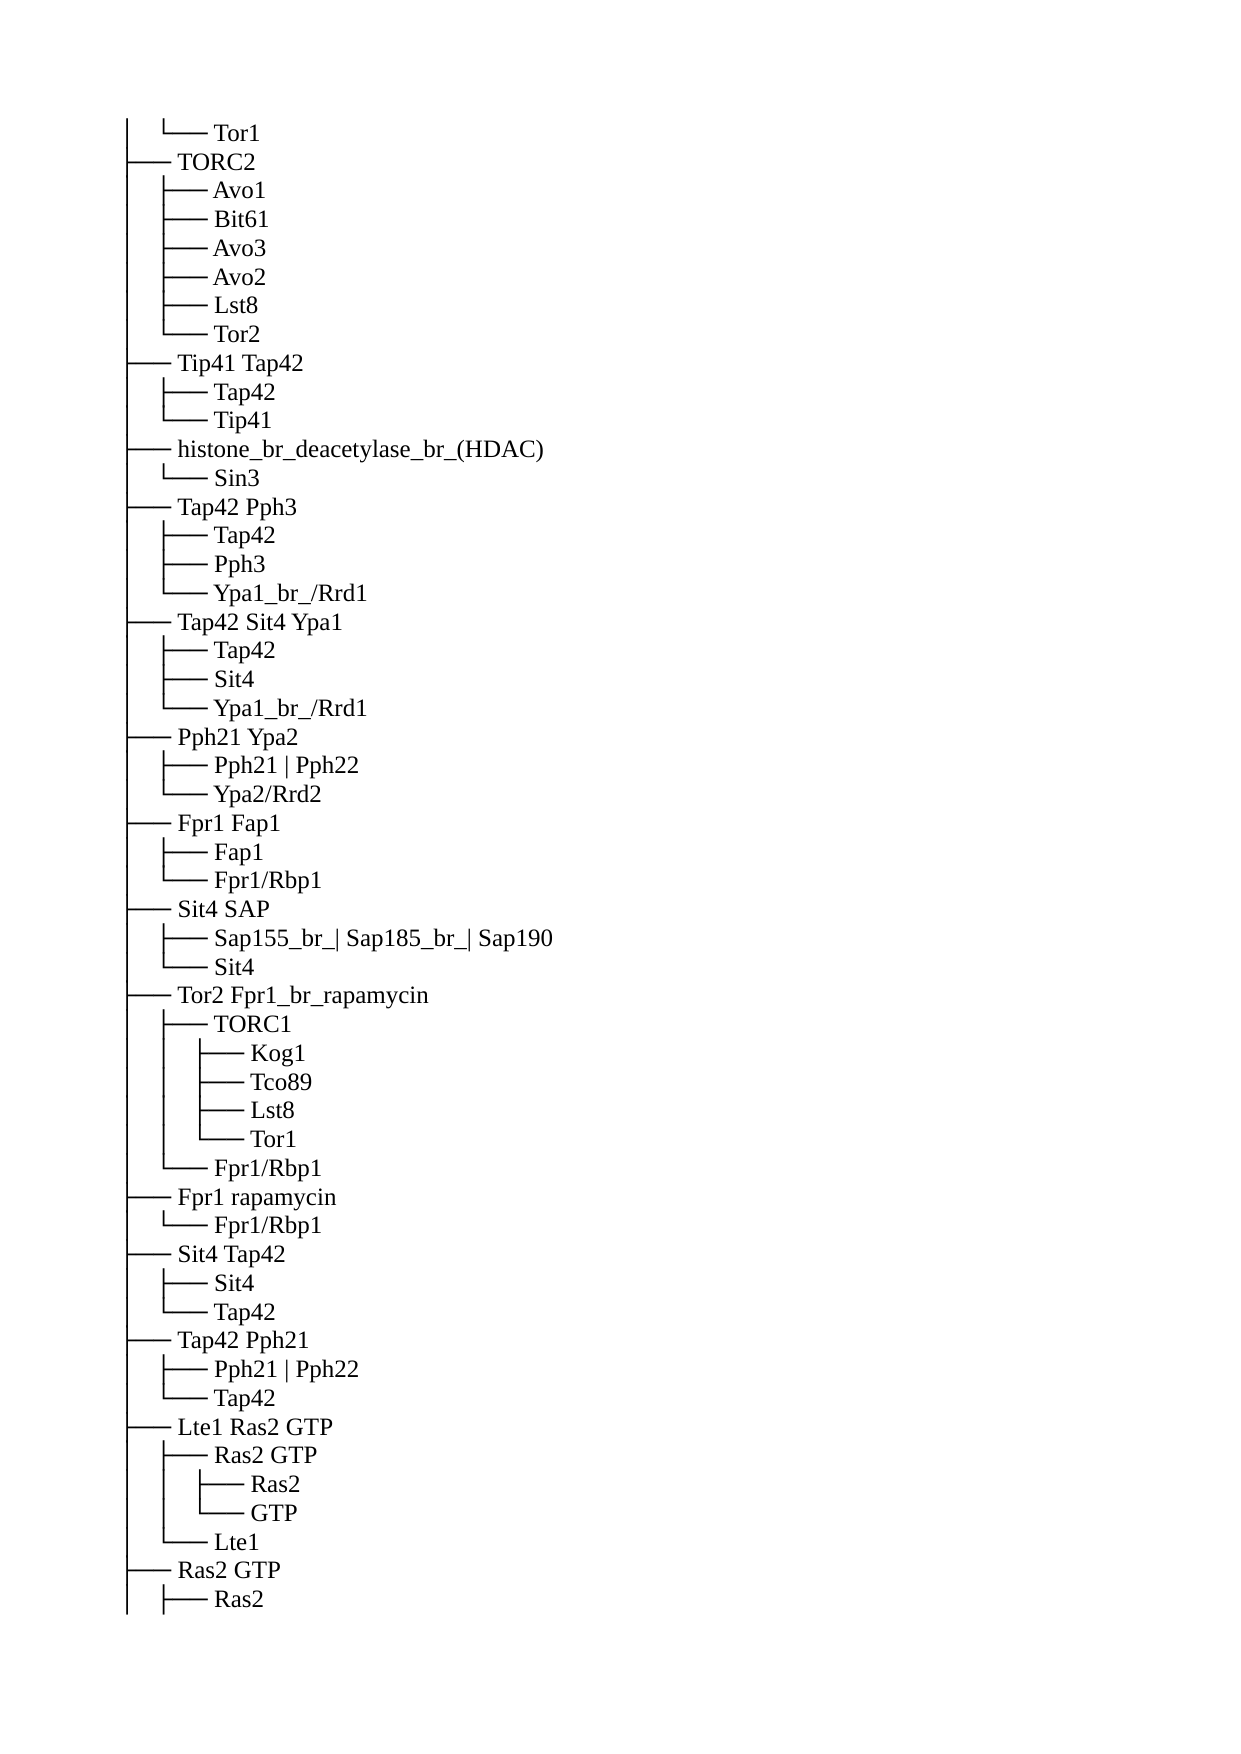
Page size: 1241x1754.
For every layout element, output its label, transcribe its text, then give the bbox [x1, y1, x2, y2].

text │ ├── Pph3 [164, 549, 1122, 578]
text │ ├── Bit61 [118, 204, 126, 233]
text ├── Ras2 GTP [128, 1556, 1122, 1584]
text │ ├── Tap42 [128, 521, 162, 549]
text │ ├── Bit61 [128, 204, 162, 233]
text │ │ ├── Ras2 [128, 1469, 162, 1498]
text │ ├── Avo1 [128, 176, 162, 204]
text │ ├── Pph3 [118, 549, 126, 578]
text │ └── Tap42 [128, 1297, 1122, 1326]
text │ └── Tap42 [118, 1297, 126, 1326]
text │ └── Tip41 [128, 406, 1122, 434]
text │ │ ├── Lst8 [164, 1096, 199, 1124]
text │ ├── Tap42 [128, 636, 162, 664]
text │ ├── Avo2 [128, 262, 162, 291]
text │ │ ├── Lst8 [201, 1096, 1122, 1124]
text │ ├── Sit4 [128, 1268, 162, 1297]
text │ ├── TORC1 [164, 1009, 1122, 1038]
text │ └── Ypa2/Rrd2 [128, 779, 1122, 808]
text │ └── Tap42 [118, 1383, 126, 1412]
text │ └── Ypa1_br_/Rrd1 [128, 693, 1122, 722]
text ├── Sit4 SAP [128, 894, 1122, 923]
text │ ├── Avo3 [128, 233, 162, 262]
text ├── TORC2 [128, 147, 1122, 176]
text │ ├── Tap42 [164, 636, 1122, 664]
text ├── Tap42 Pph21 [128, 1326, 1122, 1354]
text │ ├── Tap42 [164, 521, 1122, 549]
text │ │ ├── Lst8 [128, 1096, 162, 1124]
text │ ├── Sit4 [128, 664, 162, 693]
text │ └── Tor1 [128, 118, 1122, 147]
text │ ├── Sap155_br_| Sap185_br_| Sap190 [128, 923, 162, 952]
text │ ├── Pph21 | Pph22 [164, 751, 1122, 779]
text │ └── Fpr1/Rbp1 [128, 1211, 1122, 1239]
text │ ├── Avo2 [118, 262, 126, 291]
text │ └── Sit4 [128, 952, 1122, 981]
text │ ├── Ras2 [118, 1584, 126, 1613]
text │ │ ├── Kog1 [164, 1038, 199, 1067]
text │ └── Tor1 [118, 118, 126, 147]
text │ ├── Tap42 [164, 377, 1122, 406]
text ├── Fpr1 Fap1 [128, 808, 1122, 837]
text │ ├── Avo2 [164, 262, 1122, 291]
text │ ├── Pph3 [128, 549, 162, 578]
text │ └── Tor2 [128, 319, 1122, 348]
text │ ├── Ras2 [164, 1584, 1122, 1613]
text ├── Pph21 Ypa2 [128, 722, 1122, 751]
text │ ├── Avo3 [118, 233, 126, 262]
text │ ├── Tap42 [118, 377, 126, 406]
text │ ├── Lst8 [164, 291, 1122, 319]
text │ │ ├── Ras2 [201, 1469, 1122, 1498]
text ├── Fpr1 rapamycin [128, 1182, 1122, 1211]
text ├── Tor2 Fpr1_br_rapamycin [128, 981, 1122, 1009]
text │ │ ├── Tco89 [201, 1067, 1122, 1096]
text │ └── Lte1 [118, 1527, 126, 1556]
text ├── Tap42 Pph3 [128, 492, 1122, 521]
text │ └── Sin3 [118, 463, 126, 492]
text ├── histone_br_deacetylase_br_(HDAC) [128, 434, 1122, 463]
text │ ├── Bit61 [164, 204, 1122, 233]
text ├── Lte1 Ras2 GTP [128, 1412, 1122, 1441]
text │ ├── Pph21 | Pph22 [164, 1354, 1122, 1383]
text │ ├── Pph21 | Pph22 [128, 1354, 162, 1383]
text │ ├── Pph21 | Pph22 [128, 751, 162, 779]
text │ └── Ypa1_br_/Rrd1 [128, 578, 1122, 607]
text │ └── Lte1 [128, 1527, 1122, 1556]
text │ └── Fpr1/Rbp1 [128, 866, 1122, 894]
text │ ├── Ras2 [128, 1584, 162, 1613]
text │ ├── Tap42 [128, 377, 162, 406]
text │ ├── Fap1 [118, 837, 126, 866]
text │ ├── Sit4 [164, 1268, 1122, 1297]
text ├── TORC2 [118, 147, 126, 176]
text │ ├── Tap42 [118, 521, 126, 549]
text │ │ ├── Kog1 [201, 1038, 1122, 1067]
text │ │ ├── Tco89 [164, 1067, 199, 1096]
text │ │ └── GTP [118, 1498, 126, 1527]
text │ ├── Sit4 [118, 1268, 126, 1297]
text │ └── Sin3 [128, 463, 1122, 492]
text │ └── Sit4 [118, 952, 126, 981]
text │ ├── Ras2 GTP [164, 1441, 1122, 1469]
text │ ├── Tap42 [118, 636, 126, 664]
text ├── Tip41 Tap42 [128, 348, 1122, 377]
text │ └── Tip41 [118, 406, 126, 434]
text │ ├── Avo3 [164, 233, 1122, 262]
text │ │ └── GTP [164, 1498, 1122, 1527]
text │ │ └── GTP [128, 1498, 162, 1527]
text │ ├── Lst8 [128, 291, 162, 319]
text │ ├── Avo1 [164, 176, 1122, 204]
text │ ├── Sit4 [164, 664, 1122, 693]
text │ ├── Avo1 [118, 176, 126, 204]
text │ │ ├── Ras2 [164, 1469, 199, 1498]
text │ │ ├── Tco89 [128, 1067, 162, 1096]
text │ ├── Sit4 [118, 664, 126, 693]
text │ ├── Lst8 [118, 291, 126, 319]
text │ │ └── Tor1 [164, 1124, 1122, 1153]
text │ └── Tap42 [128, 1383, 1122, 1412]
text ├── Sit4 Tap42 [128, 1239, 1122, 1268]
text │ │ └── Tor1 [128, 1124, 162, 1153]
text │ ├── Ras2 GTP [128, 1441, 162, 1469]
text │ ├── TORC1 [128, 1009, 162, 1038]
text │ ├── Fap1 [164, 837, 1122, 866]
text │ ├── Fap1 [128, 837, 162, 866]
text │ ├── TORC1 [118, 1009, 126, 1038]
text ├── Tap42 Sit4 Ypa1 [128, 607, 1122, 636]
text │ └── Fpr1/Rbp1 [128, 1153, 1122, 1182]
text │ ├── Sap155_br_| Sap185_br_| Sap190 [164, 923, 1122, 952]
text │ │ ├── Kog1 [128, 1038, 162, 1067]
text │ └── Tor2 [118, 319, 126, 348]
